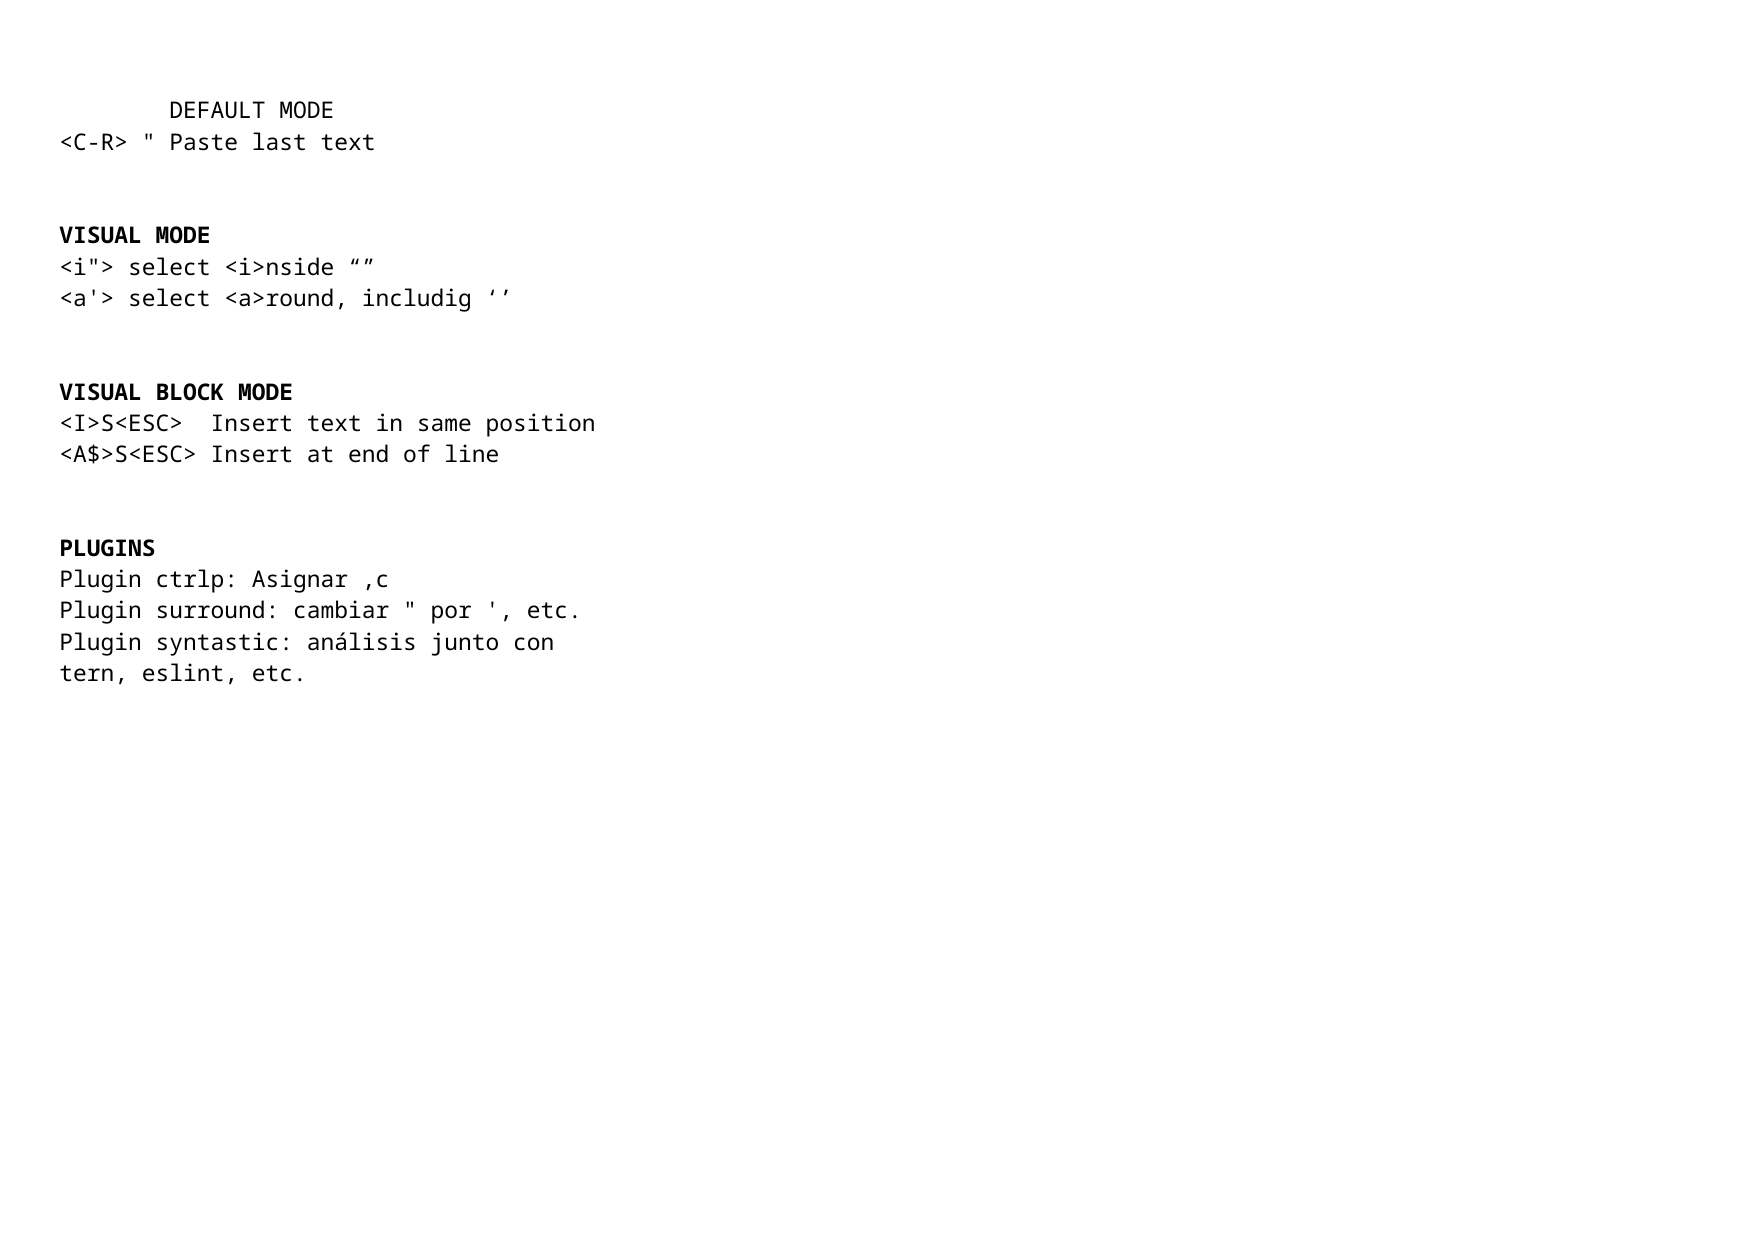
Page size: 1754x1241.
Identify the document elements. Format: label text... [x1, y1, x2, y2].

text VISUAL BLOCK MODE <I>S<ESC> Insert text in same position [59, 376, 604, 438]
text VISUAL MODE <i"> select <i>nside “” <a'> select <a>round, includig ‘’ [59, 188, 604, 313]
text <A$>S<ESC> Insert at end of line [59, 438, 604, 469]
text DEFAULT MODE <C-R> " Paste last text [59, 94, 604, 188]
text PLUGINS Plugin ctrlp: Asignar ,c Plugin surround: cambiar " por ', etc. Plugin syntastic: análisis junto con tern, eslint, etc. [59, 501, 604, 688]
